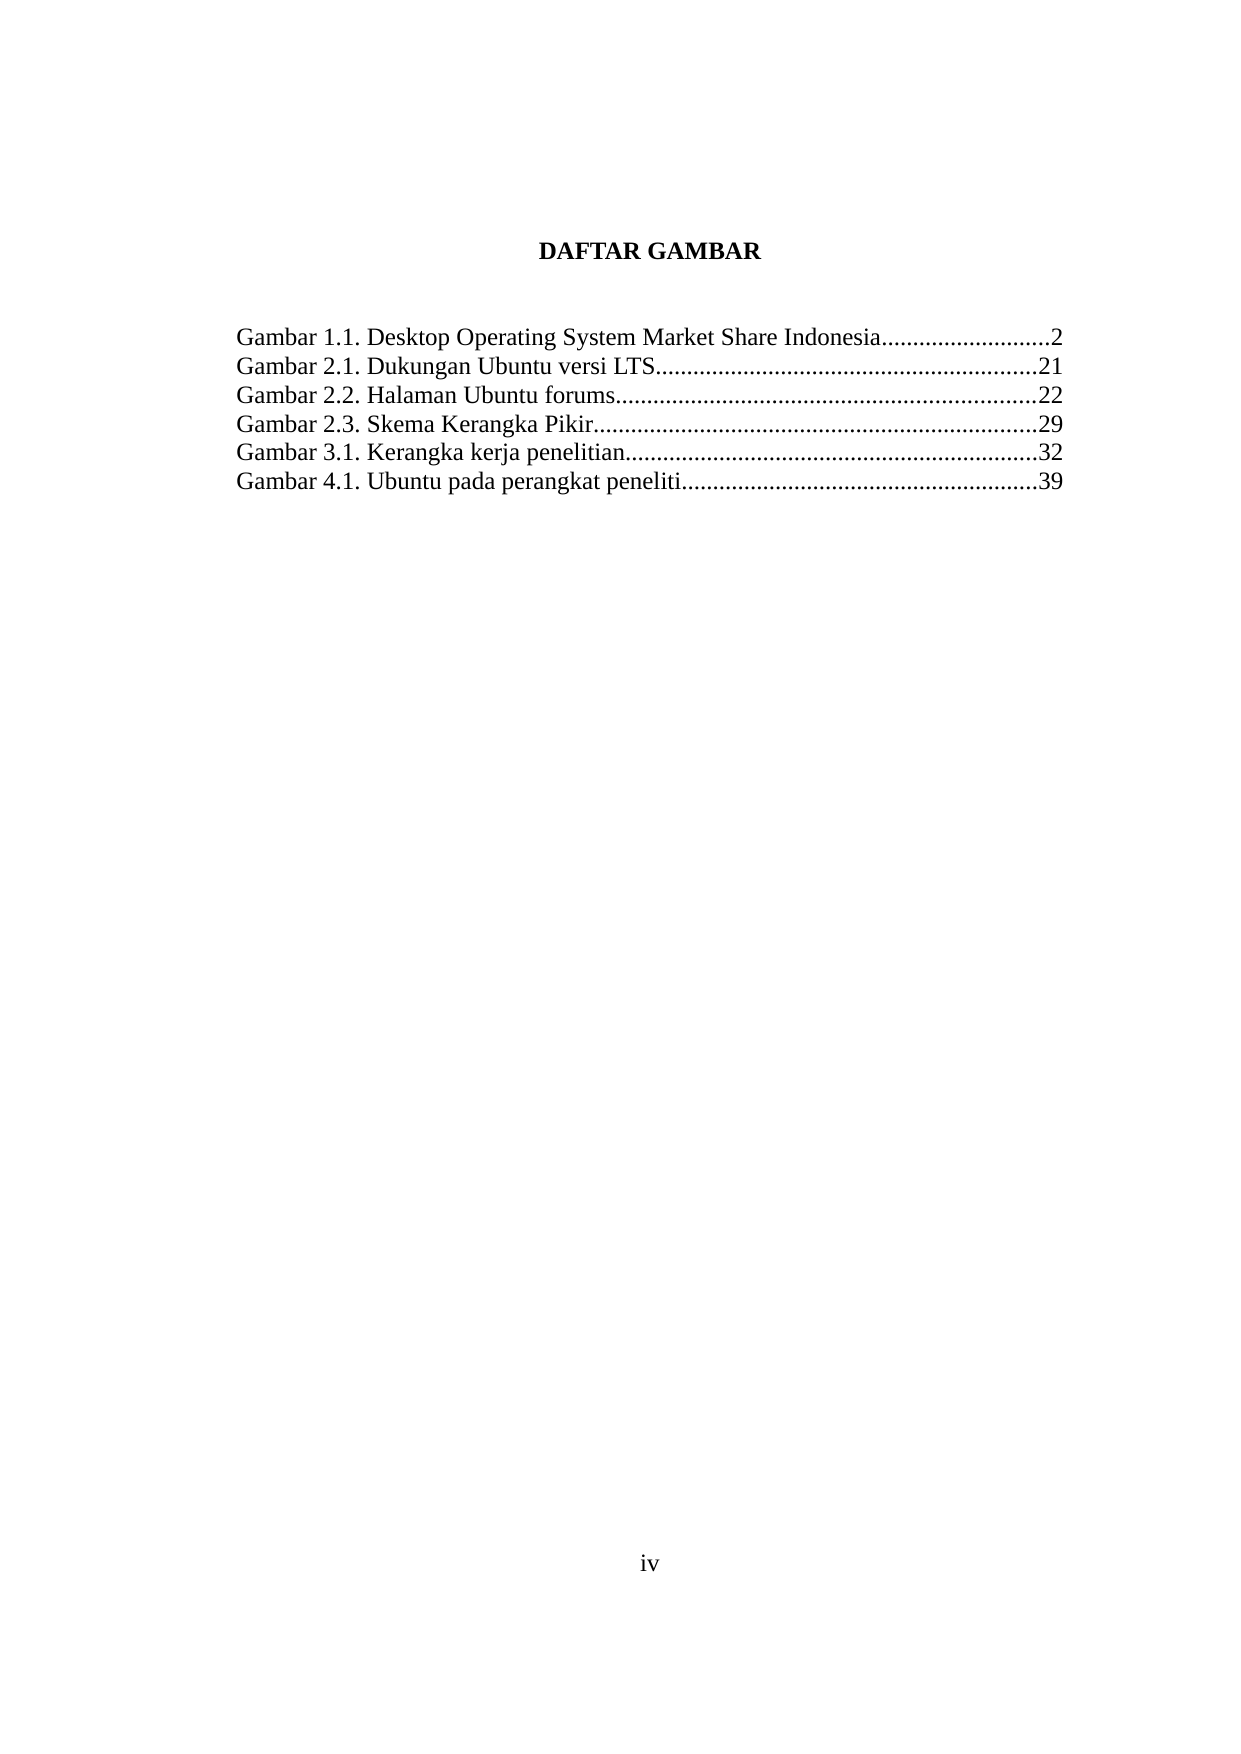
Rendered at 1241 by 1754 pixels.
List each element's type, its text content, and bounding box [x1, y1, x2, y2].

text Gambar 4.1. Ubuntu pada perangkat peneliti 39 [236, 466, 1063, 495]
text Gambar 2.3. Skema Kerangka Pikir 29 [236, 409, 1063, 437]
text Gambar 2.1. Dukungan Ubuntu versi LTS 21 [236, 351, 1063, 380]
text Gambar 3.1. Kerangka kerja penelitian 32 [236, 437, 1063, 466]
text Gambar 1.1. Desktop Operating System Market Share Indonesia 2 [236, 322, 1063, 351]
text Gambar 2.2. Halaman Ubuntu forums 22 [236, 380, 1063, 409]
subtitle DAFTAR GAMBAR [236, 236, 1063, 265]
